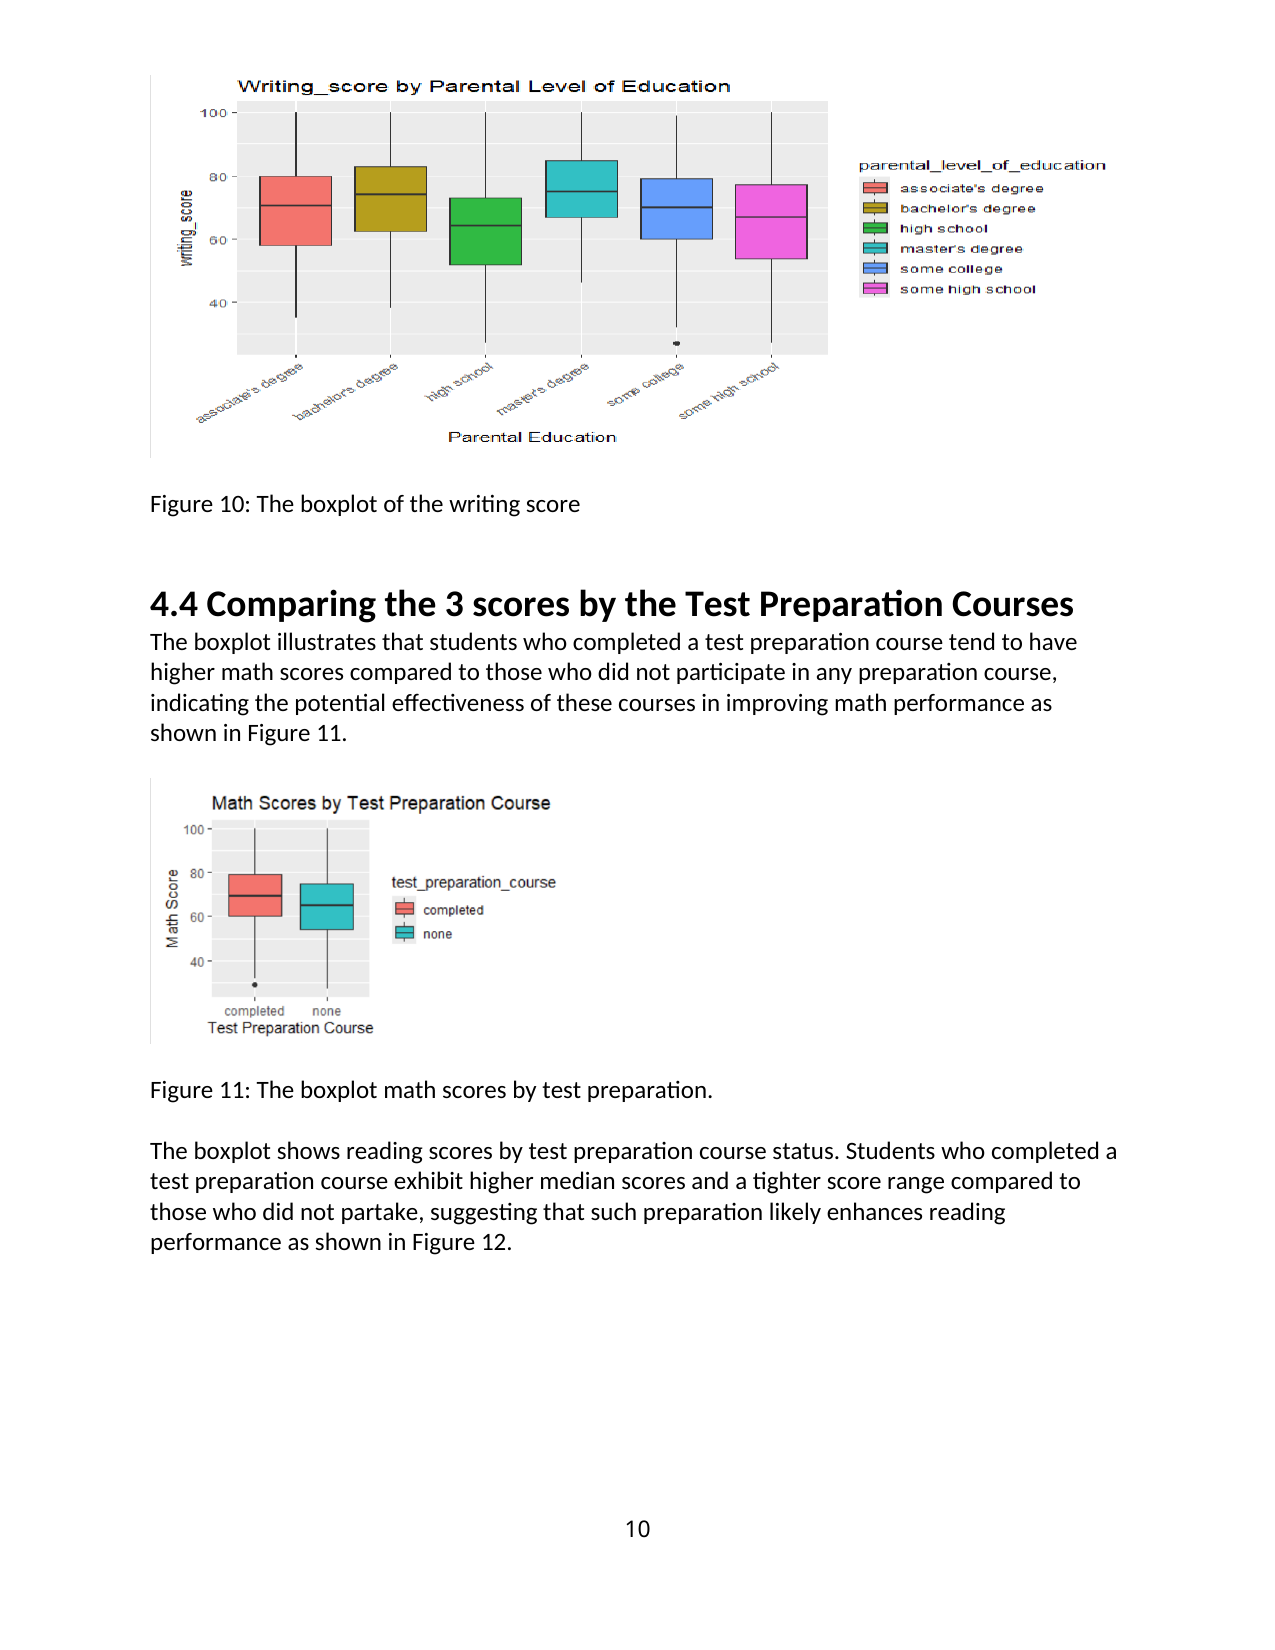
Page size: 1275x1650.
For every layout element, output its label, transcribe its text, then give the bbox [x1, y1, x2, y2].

text 4.4 Comparing the 3 scores by the Test Preparation Courses [150, 580, 1125, 626]
text Figure 11: The boxplot math scores by test preparation. [150, 1074, 1125, 1104]
text The boxplot illustrates that students who completed a test preparation course tend to have higher math scores compared to those who did not participate in any preparation course, indicating the potential effectiveness of these courses in improving math performance as shown in Figure 11. [150, 626, 1125, 748]
text Figure 10: The boxplot of the writing score [150, 488, 1125, 519]
text The boxplot shows reading scores by test preparation course status. Students who completed a test preparation course exhibit higher median scores and a tighter score range compared to those who did not partake, suggesting that such preparation likely enhances reading performance as shown in Figure 12. [150, 1135, 1125, 1257]
